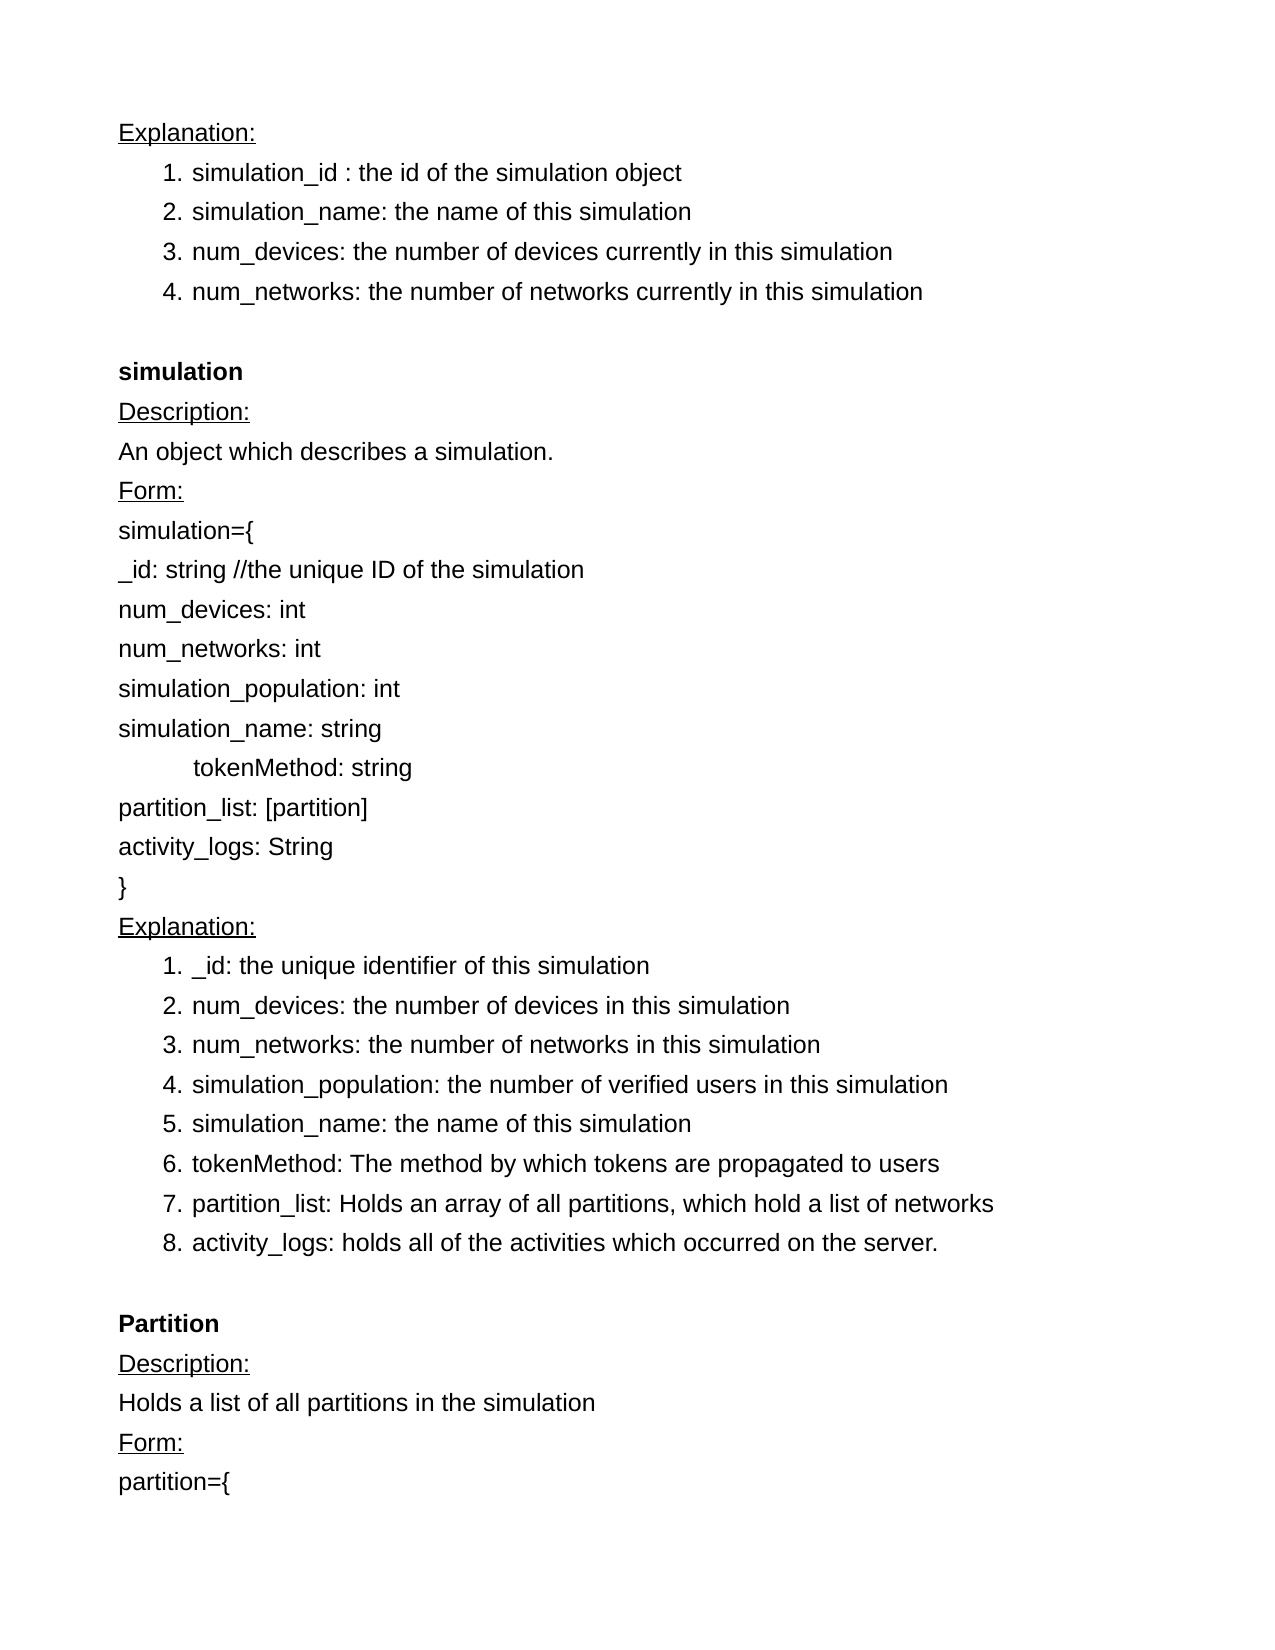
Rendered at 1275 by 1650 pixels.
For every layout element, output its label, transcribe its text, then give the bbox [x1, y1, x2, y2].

text num_devices: int [118, 595, 1157, 623]
list simulation_population: the number of verified users in this simulation [162, 1070, 1157, 1098]
text Form: [118, 476, 1157, 505]
list simulation_id : the id of the simulation object [162, 158, 1157, 186]
list num_networks: the number of networks in this simulation [162, 1030, 1157, 1059]
text simulation_name: string [118, 713, 1157, 742]
text Form: [118, 1428, 1157, 1456]
text simulation={ [118, 516, 1157, 544]
list partition_list: Holds an array of all partitions, which hold a list of networks [162, 1188, 1157, 1217]
text Description: [118, 397, 1157, 426]
text Explanation: [118, 118, 1157, 147]
text Holds a list of all partitions in the simulation [118, 1388, 1157, 1417]
text Partition [118, 1309, 1157, 1338]
list num_devices: the number of devices currently in this simulation [162, 237, 1157, 266]
list simulation_name: the name of this simulation [162, 197, 1157, 226]
text partition={ [118, 1467, 1157, 1496]
text tokenMethod: string [118, 753, 1157, 782]
text } [118, 872, 1157, 901]
list num_networks: the number of networks currently in this simulation [162, 276, 1157, 305]
list tokenMethod: The method by which tokens are propagated to users [162, 1149, 1157, 1178]
list _id: the unique identifier of this simulation [162, 951, 1157, 980]
text simulation_population: int [118, 674, 1157, 703]
text activity_logs: String [118, 832, 1157, 861]
list activity_logs: holds all of the activities which occurred on the server. [162, 1228, 1157, 1257]
list simulation_name: the name of this simulation [162, 1109, 1157, 1138]
list num_devices: the number of devices in this simulation [162, 991, 1157, 1019]
text _id: string //the unique ID of the simulation [118, 555, 1157, 584]
text Explanation: [118, 911, 1157, 940]
text An object which describes a simulation. [118, 436, 1157, 465]
text num_networks: int [118, 634, 1157, 663]
text simulation [118, 357, 1157, 386]
text partition_list: [partition] [118, 793, 1157, 821]
text Description: [118, 1348, 1157, 1377]
